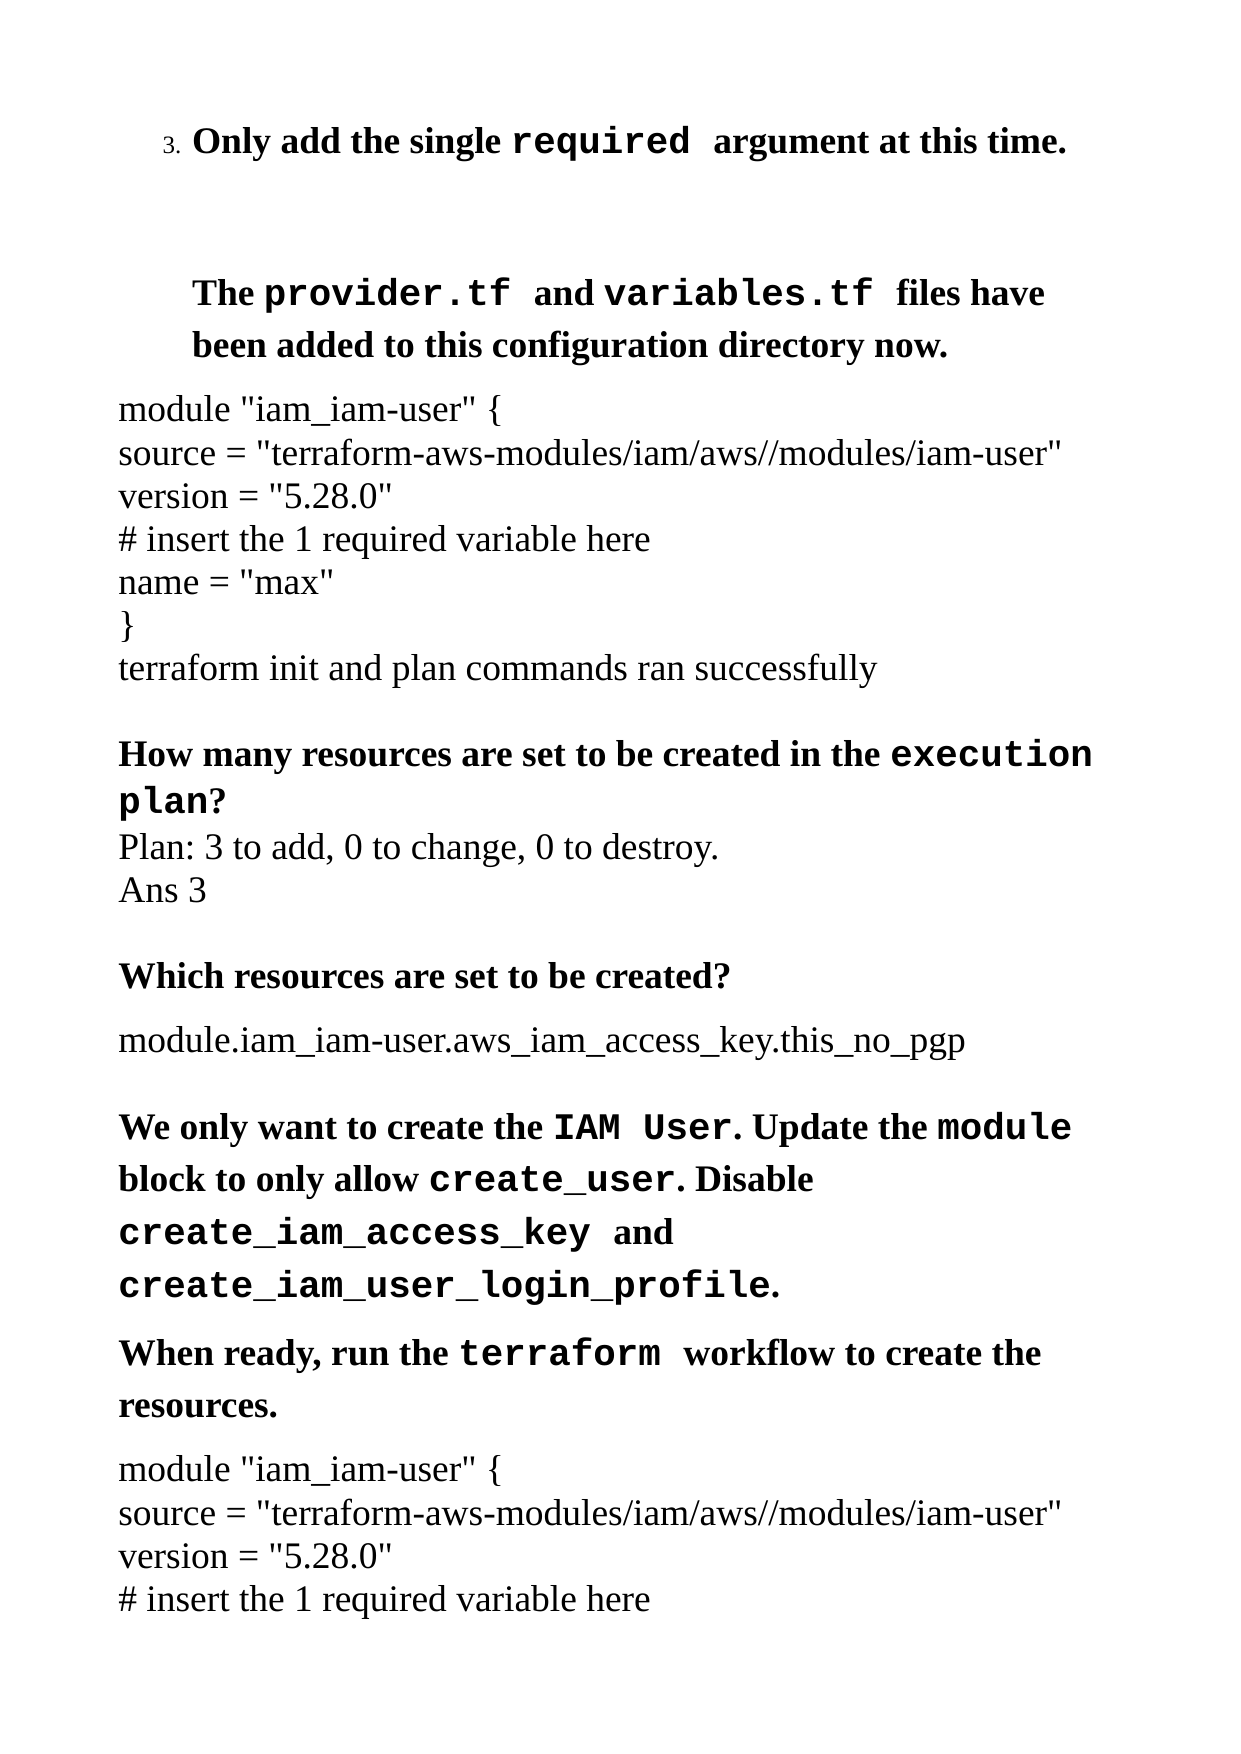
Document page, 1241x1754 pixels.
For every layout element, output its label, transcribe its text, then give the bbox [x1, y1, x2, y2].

text We only want to create the IAM User. Update the module block to only allow create_user. Disable create_iam_access_key and create_iam_user_login_profile. [118, 1104, 1122, 1308]
text Ans 3 [118, 867, 1122, 911]
text source = "terraform-aws-modules/iam/aws//modules/iam-user" [118, 430, 1122, 473]
text version = "5.28.0" [118, 1533, 1122, 1576]
text } [118, 602, 1122, 646]
text name = "max" [118, 559, 1122, 602]
text source = "terraform-aws-modules/iam/aws//modules/iam-user" [118, 1490, 1122, 1533]
text module "iam_iam-user" { [118, 1447, 1122, 1490]
text # insert the 1 required variable here [118, 1576, 1122, 1619]
text How many resources are set to be created in the execution plan? [118, 732, 1122, 824]
text # insert the 1 required variable here [118, 516, 1122, 559]
text terraform init and plan commands ran successfully [118, 646, 1122, 689]
text Plan: 3 to add, 0 to change, 0 to destroy. [118, 824, 1122, 867]
text module "iam_iam-user" { [118, 387, 1122, 430]
text Which resources are set to be created? [118, 954, 1122, 997]
text version = "5.28.0" [118, 473, 1122, 516]
text module.iam_iam-user.aws_iam_access_key.this_no_pgp [118, 1018, 1122, 1061]
text When ready, run the terraform workflow to create the resources. [118, 1330, 1122, 1426]
list Only add the single required argument at this time. The provider.tf and variables.tf files have been added to this configuration directory now. [162, 118, 1122, 366]
